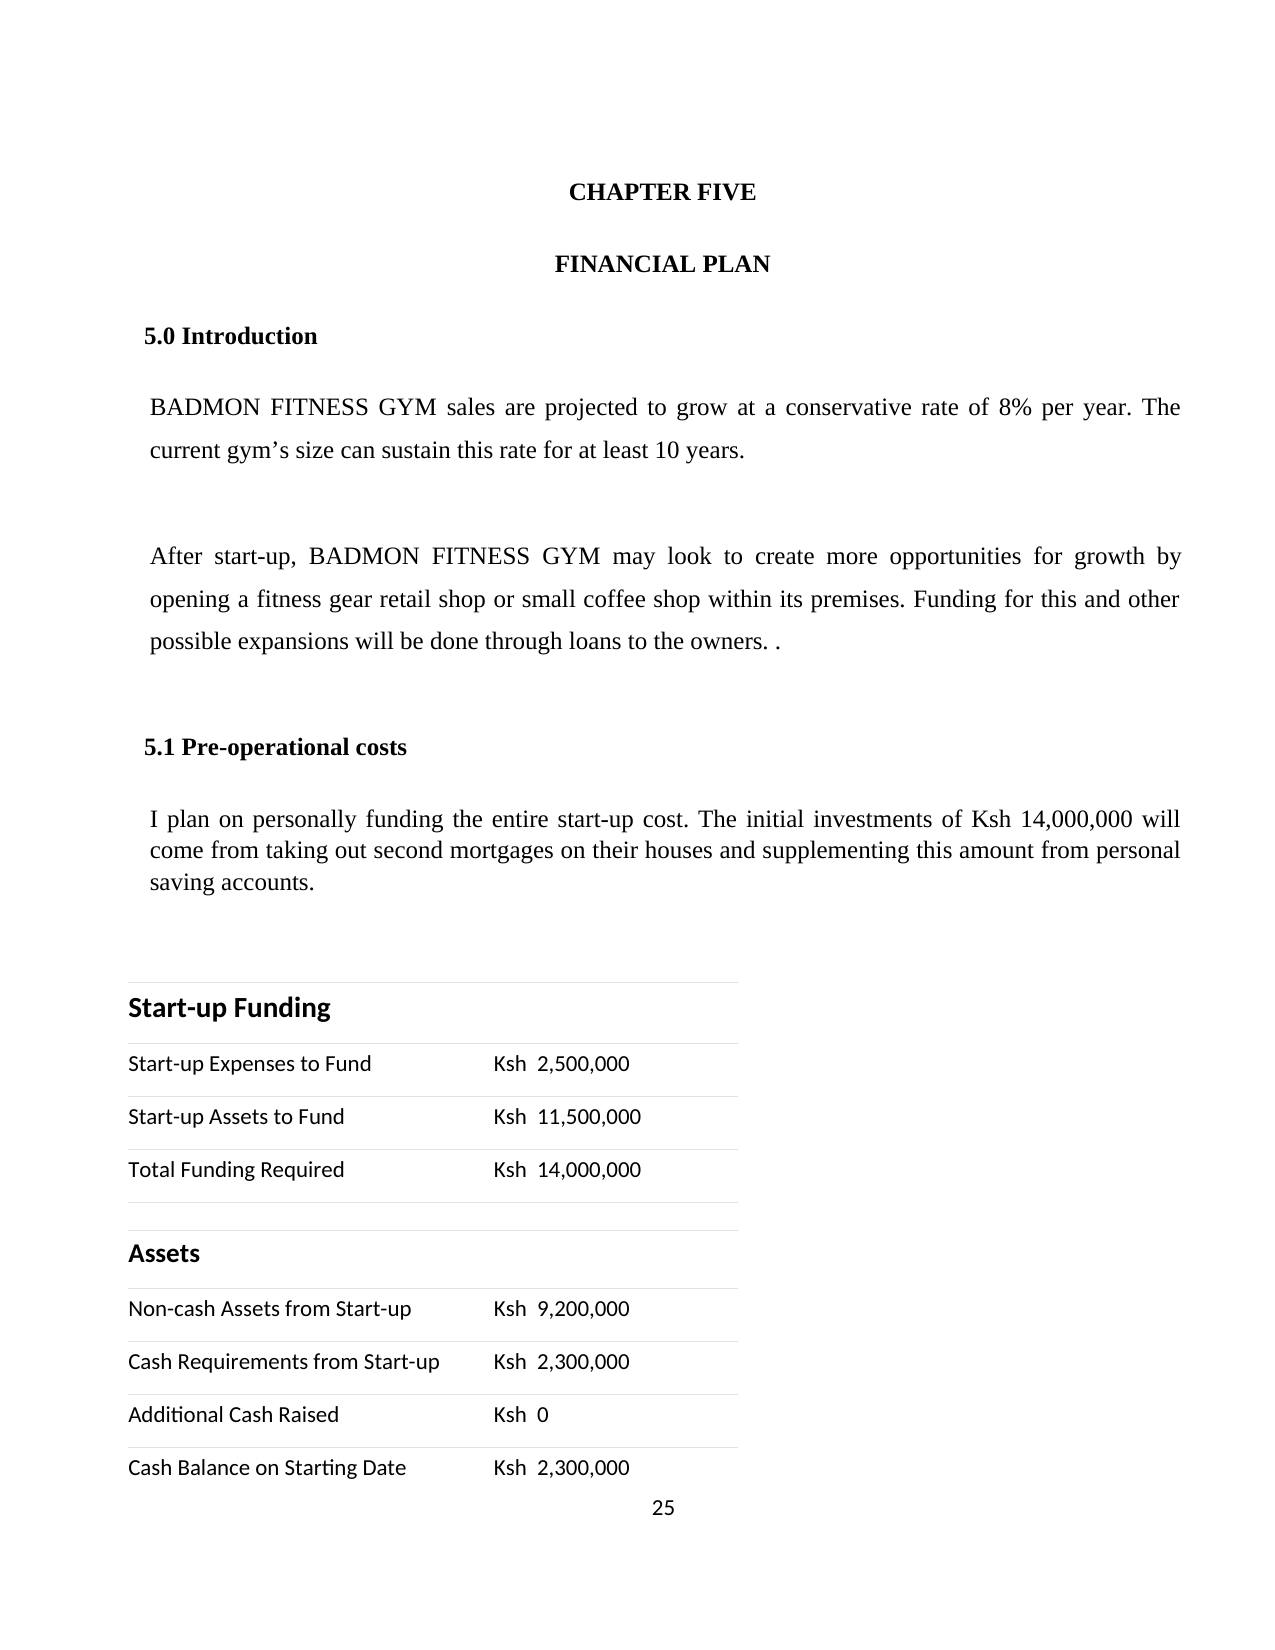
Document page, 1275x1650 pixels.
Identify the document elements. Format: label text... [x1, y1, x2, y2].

table_cell Assets [128, 1231, 494, 1288]
table_cell Ksh 2,300,000 [494, 1342, 737, 1394]
text BADMON FITNESS GYM sales are projected to grow at a conservative rate of 8% per year. The current gym’s size can sustain this rate for at least 10 years. [149, 392, 1182, 464]
table_cell Start-up Expenses to Fund [128, 1044, 494, 1096]
subtitle 5.0 Introduction [144, 321, 1187, 349]
table_cell Cash Balance on Starting Date [128, 1448, 494, 1481]
subtitle 5.1 Pre-operational costs [144, 732, 1187, 761]
table_cell [128, 1203, 494, 1230]
table_cell Ksh 2,300,000 [494, 1448, 737, 1481]
table_cell Start-up Assets to Fund [128, 1097, 494, 1149]
table_cell Ksh 14,000,000 [494, 1150, 737, 1202]
table_header Start-up Funding [128, 983, 737, 1043]
table_cell [494, 1203, 737, 1230]
subtitle FINANCIAL PLAN [144, 249, 1187, 278]
subtitle CHAPTER FIVE [144, 177, 1187, 206]
table_cell Cash Requirements from Start-up [128, 1342, 494, 1394]
table_cell Ksh 11,500,000 [494, 1097, 737, 1149]
table_cell Additional Cash Raised [128, 1395, 494, 1447]
table_cell Ksh 9,200,000 [494, 1289, 737, 1341]
table_cell Total Funding Required [128, 1150, 494, 1202]
text After start-up, BADMON FITNESS GYM may look to create more opportunities for growth by opening a fitness gear retail shop or small coffee shop within its premises. Funding for this and other possible expansions will be done through loans to the owners. . [149, 541, 1182, 655]
table_cell [494, 1231, 737, 1288]
table_cell Non-cash Assets from Start-up [128, 1289, 494, 1341]
table_cell Ksh 2,500,000 [494, 1044, 737, 1096]
text I plan on personally funding the entire start-up cost. The initial investments of Ksh 14,000,000 will come from taking out second mortgages on their houses and supplementing this amount from personal saving accounts. [149, 804, 1182, 896]
table_cell Ksh 0 [494, 1395, 737, 1447]
